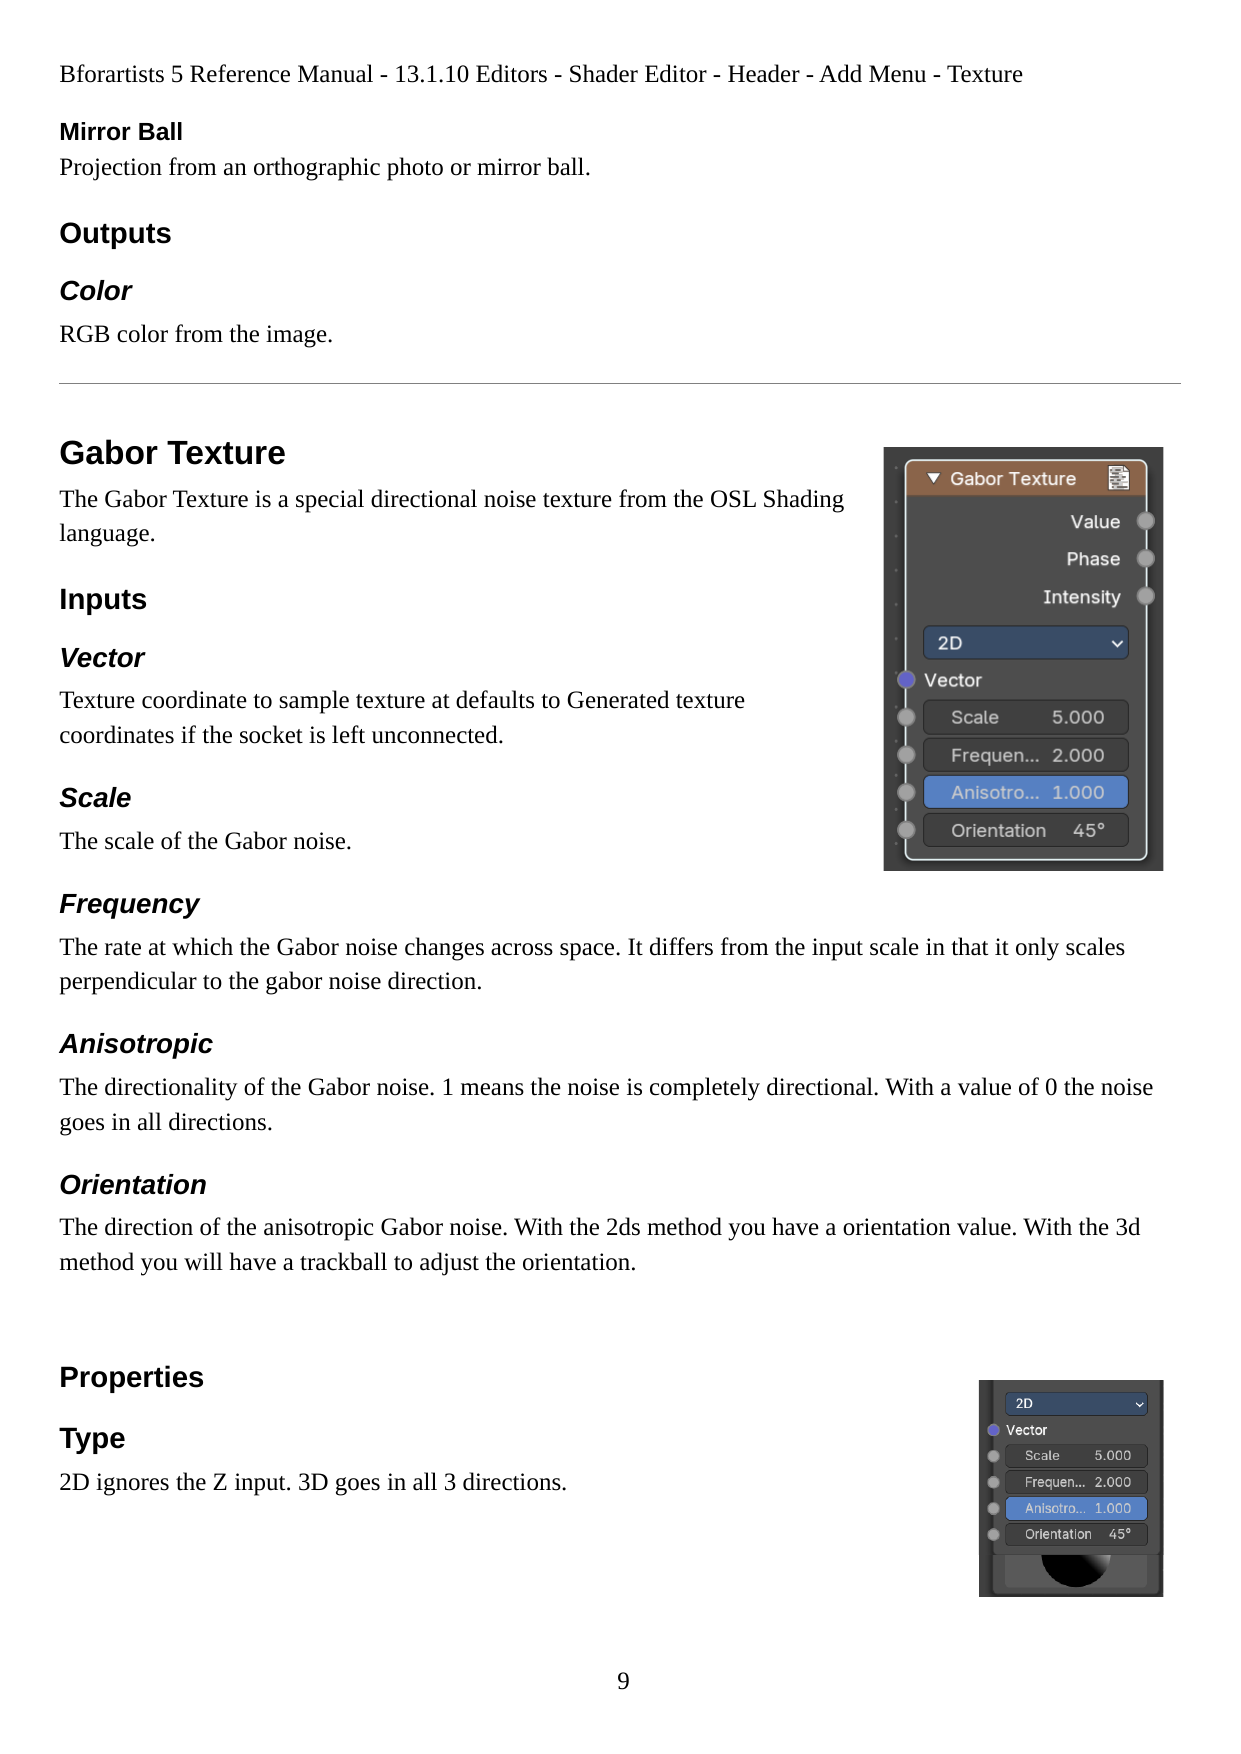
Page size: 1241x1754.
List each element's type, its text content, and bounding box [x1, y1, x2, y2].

subtitle Scale [59, 781, 883, 813]
subtitle Inputs [59, 582, 883, 616]
subtitle Gabor Texture [59, 433, 1181, 472]
text 2D ignores the Z input. 3D goes in all 3 directions. [59, 1467, 978, 1496]
subtitle Outputs [59, 216, 1181, 249]
subtitle Type [59, 1421, 978, 1454]
subtitle [1164, 1421, 1181, 1454]
subtitle Frequency [59, 887, 1181, 919]
subtitle Properties [59, 1360, 1181, 1393]
subtitle Anisotropic [59, 1028, 1181, 1059]
text The direction of the anisotropic Gabor noise. With the 2ds method you have a orientation value. With the 3d method you will have a trackball to adjust the orientation. [59, 1212, 1181, 1276]
subtitle Vector [59, 641, 883, 673]
text Texture coordinate to sample texture at defaults to Generated texture coordinates if the socket is left unconnected. [59, 685, 883, 748]
picture [978, 1380, 1164, 1597]
picture [883, 447, 1164, 871]
text The scale of the Gabor noise. [59, 826, 883, 854]
text The directionality of the Gabor noise. 1 means the noise is completely directional. With a value of 0 the noise goes in all directions. [59, 1072, 1181, 1135]
text The Gabor Texture is a special directional noise texture from the OSL Shading language. [59, 484, 883, 547]
subtitle [1164, 582, 1181, 616]
subtitle Orientation [59, 1168, 1181, 1200]
subtitle [1164, 641, 1181, 673]
subtitle [1164, 781, 1181, 813]
subtitle Mirror Ball [59, 117, 1181, 146]
text RGB color from the image. [59, 319, 1181, 348]
text The rate at which the Gabor noise changes across space. It differs from the input scale in that it only scales perpendicular to the gabor noise direction. [59, 932, 1181, 995]
text Projection from an orthographic photo or mirror ball. [59, 152, 1181, 181]
subtitle Color [59, 274, 1181, 306]
